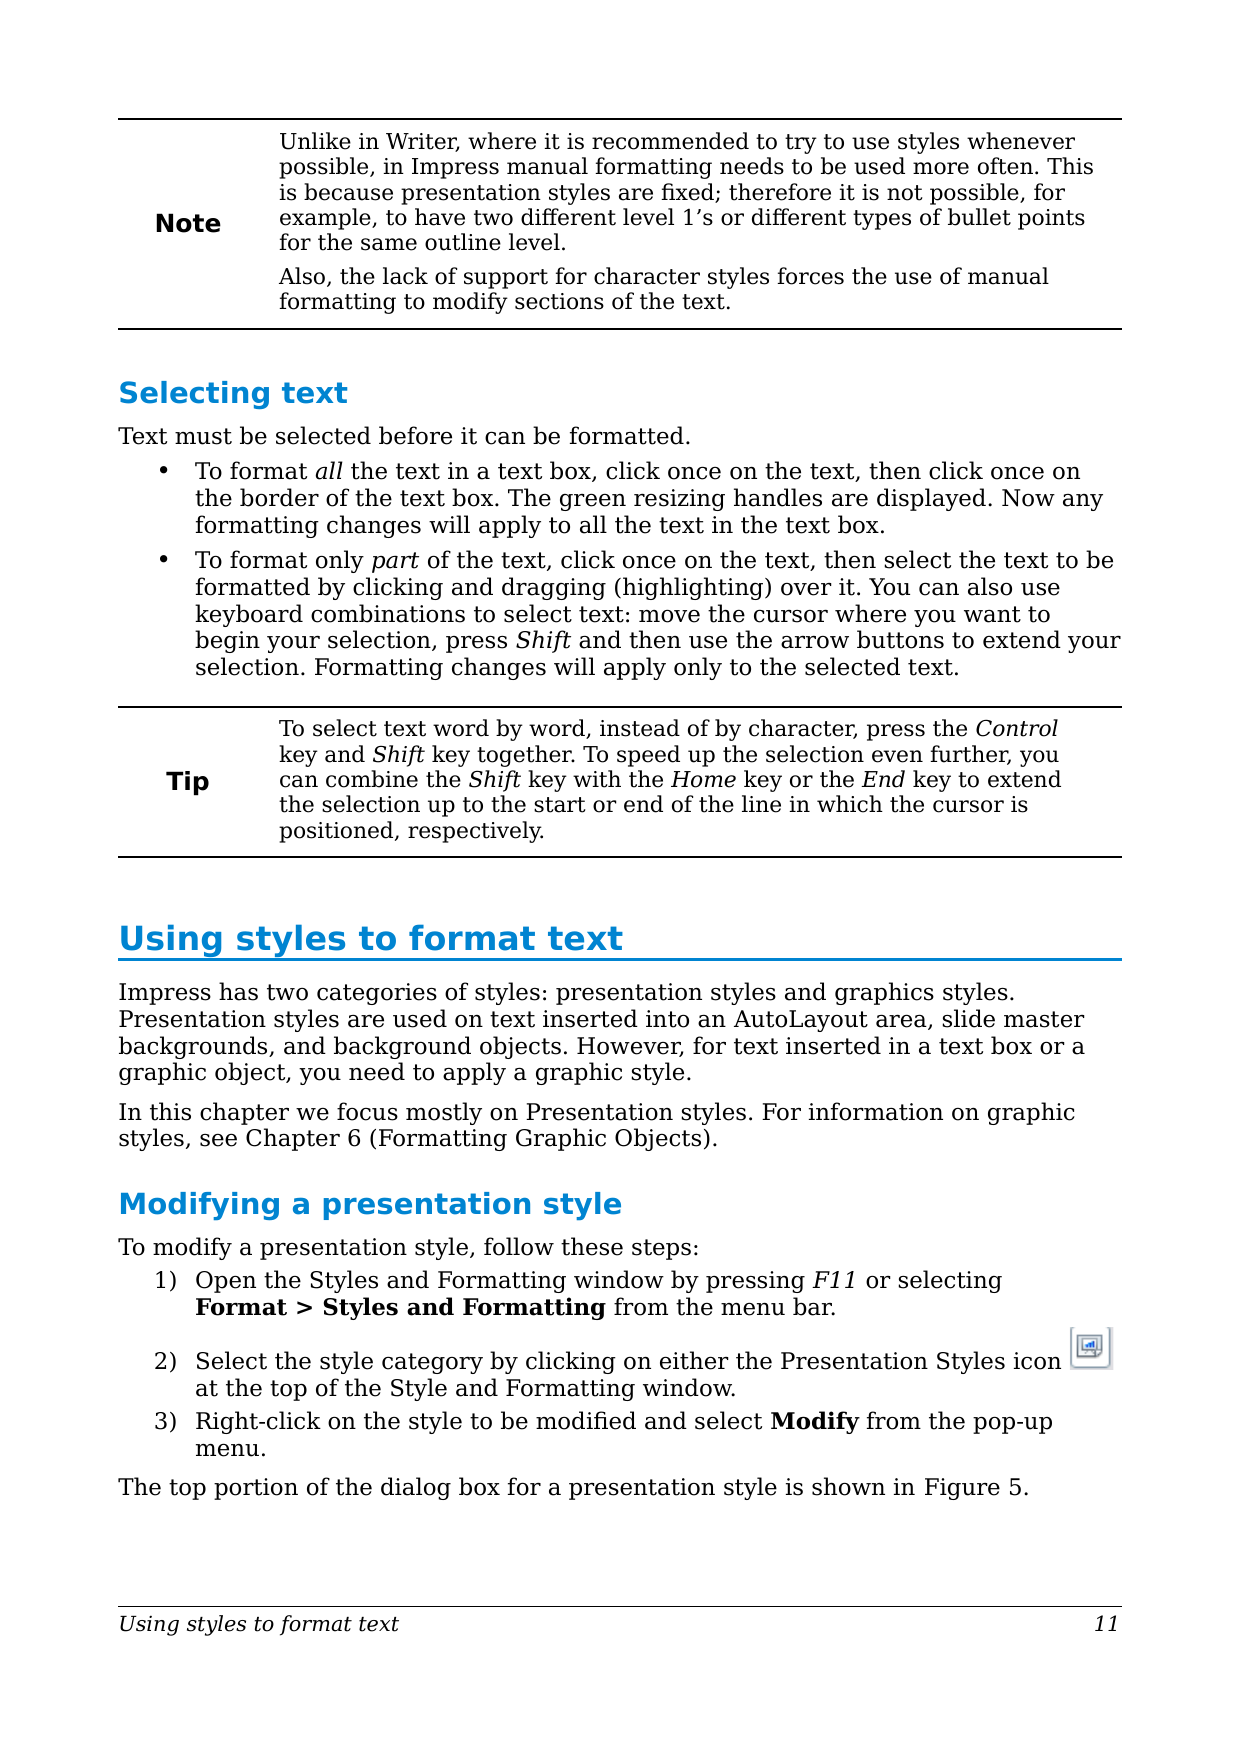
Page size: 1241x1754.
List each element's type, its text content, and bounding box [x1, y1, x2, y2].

text Impress has two categories of styles: presentation styles and graphics styles. Presentation styles are used on text inserted into an AutoLayout area, slide master backgrounds, and background objects. However, for text inserted in a text box or a graphic object, you need to apply a graphic style. [118, 979, 1122, 1086]
subtitle Using styles to format text [118, 920, 1122, 958]
list Select the style category by clicking on either the Presentation Styles icon at the top of the Style and Formatting window. [177, 1327, 1122, 1401]
text In this chapter we focus mostly on Presentation styles. For information on graphic styles, see Chapter 6 (Formatting Graphic Objects). [118, 1099, 1122, 1152]
list Right-click on the style to be modified and select Modify from the pop-up menu. [177, 1408, 1122, 1461]
subtitle Selecting text [118, 377, 1122, 411]
list Text must be selected before it can be formatted. [118, 423, 1122, 450]
list To modify a presentation style, follow these steps: [118, 1234, 1122, 1261]
list To format only part of the text, click once on the text, then select the text to be formatted by clicking and dragging (highlighting) over it. You can also use keyboard combinations to select text: move the cursor where you want to begin your selection, press Shift and then use the arrow buttons to extend your selection. Formatting changes will apply only to the selected text. [156, 545, 1122, 681]
table_header Tip [118, 708, 257, 856]
picture [1069, 1327, 1114, 1370]
table_header Unlike in Writer, where it is recommended to try to use styles whenever possible, in Impress manual formatting needs to be used more often. This is because presentation styles are fixed; therefore it is not possible, for example, to have two different level 1’s or different types of bullet points for the same outline level. Also, the lack of support for character styles forces the use of manual formatting to modify sections of the text. [258, 120, 1122, 328]
table_header To select text word by word, instead of by character, press the Control key and Shift key together. To speed up the selection even further, you can combine the Shift key with the Home key or the End key to extend the selection up to the start or end of the line in which the cursor is positioned, respectively. [258, 708, 1122, 856]
table_header Note [118, 120, 257, 328]
subtitle Modifying a presentation style [118, 1187, 1122, 1221]
list To format all the text in a text box, click once on the text, then click once on the border of the text box. The green resizing handles are displayed. Now any formatting changes will apply to all the text in the text box. [156, 456, 1122, 539]
text The top portion of the dialog box for a presentation style is shown in Figure 5. [118, 1474, 1122, 1501]
list Open the Styles and Formatting window by pressing F11 or selecting Format > Styles and Formatting from the menu bar. [177, 1267, 1122, 1321]
